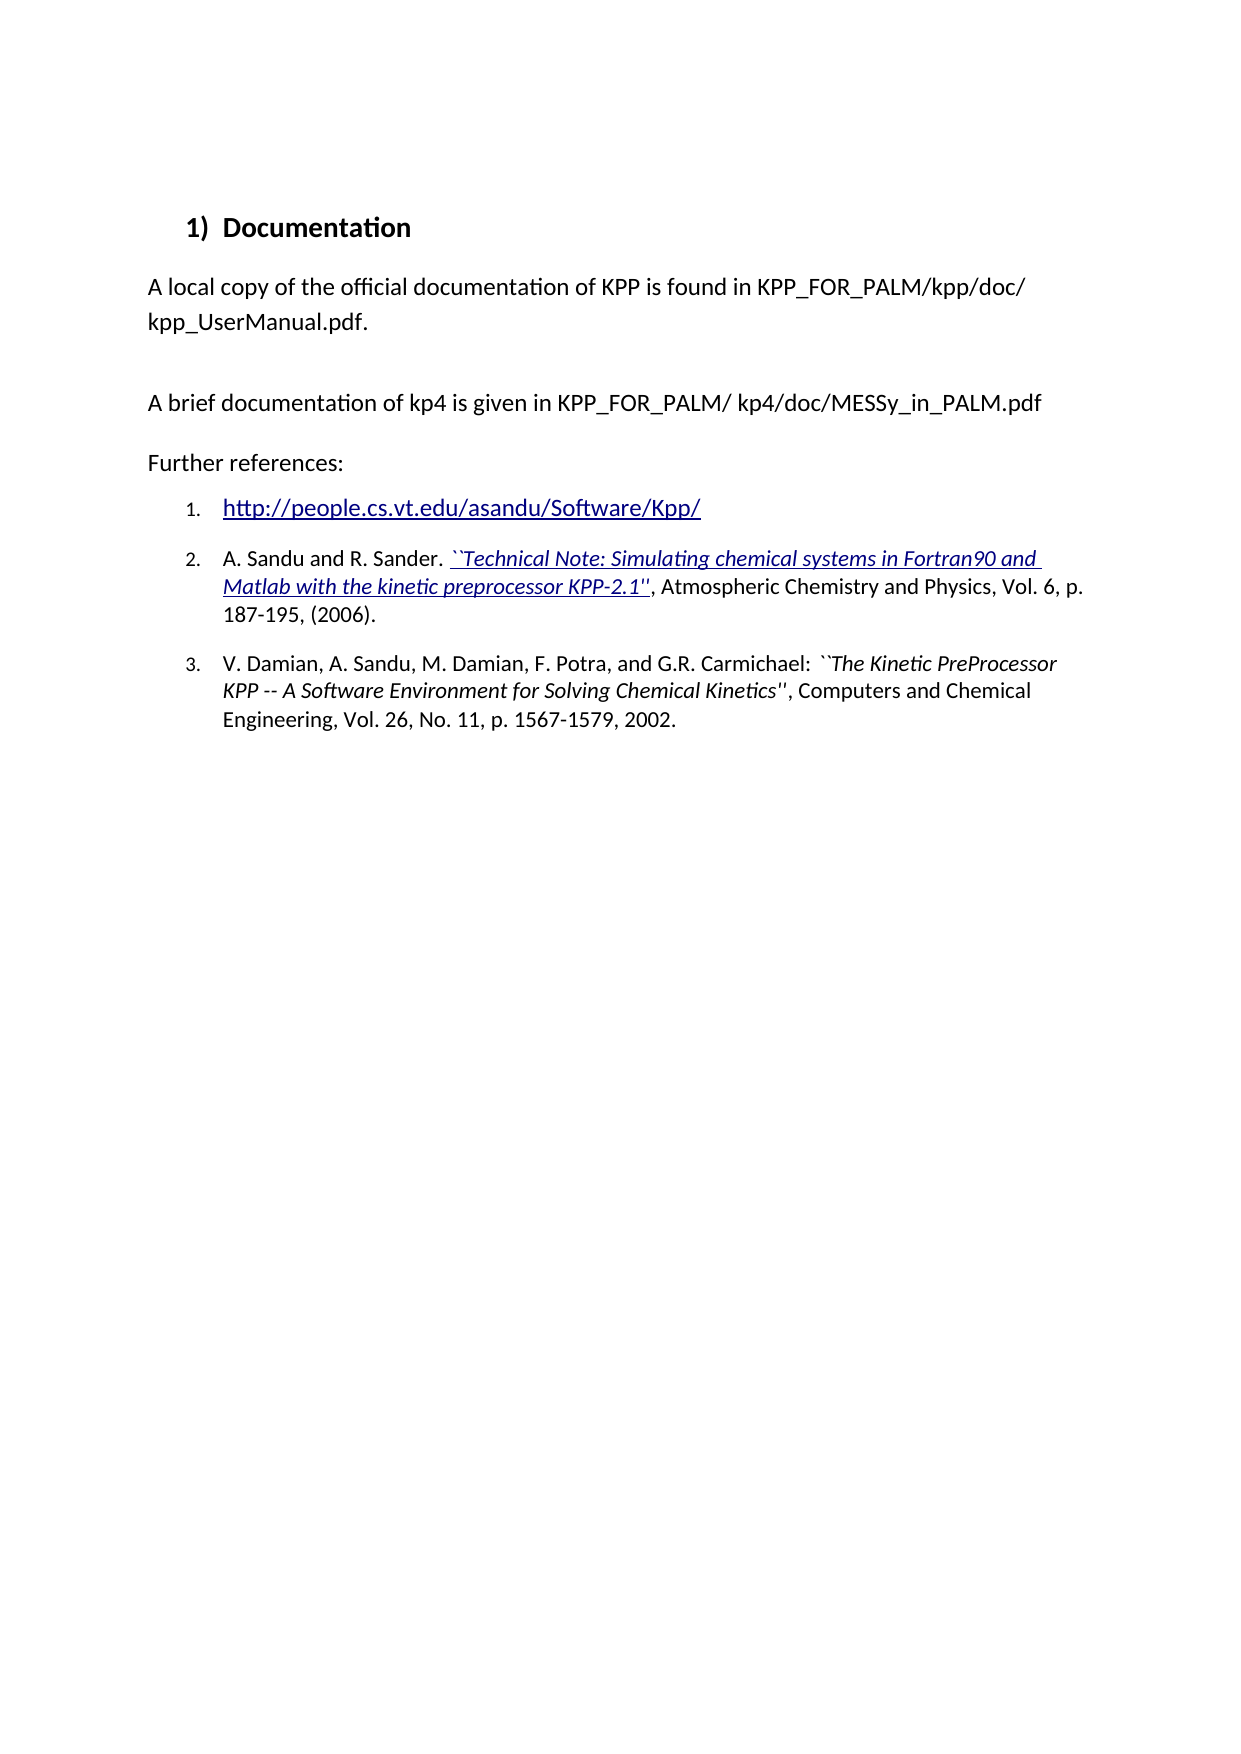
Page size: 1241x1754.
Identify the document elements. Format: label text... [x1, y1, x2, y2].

list http://people.cs.vt.edu/asandu/Software/Kpp/ [185, 492, 1093, 523]
text Further references: [148, 447, 1093, 477]
list V. Damian, A. Sandu, M. Damian, F. Potra, and G.R. Carmichael: ``The Kinetic PreProcessor KPP -- A Software Environment for Solving Chemical Kinetics'', Computers and Chemical Engineering, Vol. 26, No. 11, p. 1567-1579, 2002. [185, 649, 1093, 733]
text A local copy of the official documentation of KPP is found in KPP_FOR_PALM/kpp/doc/ kpp_UserManual.pdf. [148, 271, 1093, 337]
text A brief documentation of kp4 is given in KPP_FOR_PALM/ kp4/doc/MESSy_in_PALM.pdf [148, 387, 1093, 417]
list Documentation [185, 209, 1093, 245]
list A. Sandu and R. Sander. ``Technical Note: Simulating chemical systems in Fortran90 and Matlab with the kinetic preprocessor KPP-2.1'', Atmospheric Chemistry and Physics, Vol. 6, p. 187-195, (2006). [185, 544, 1093, 628]
